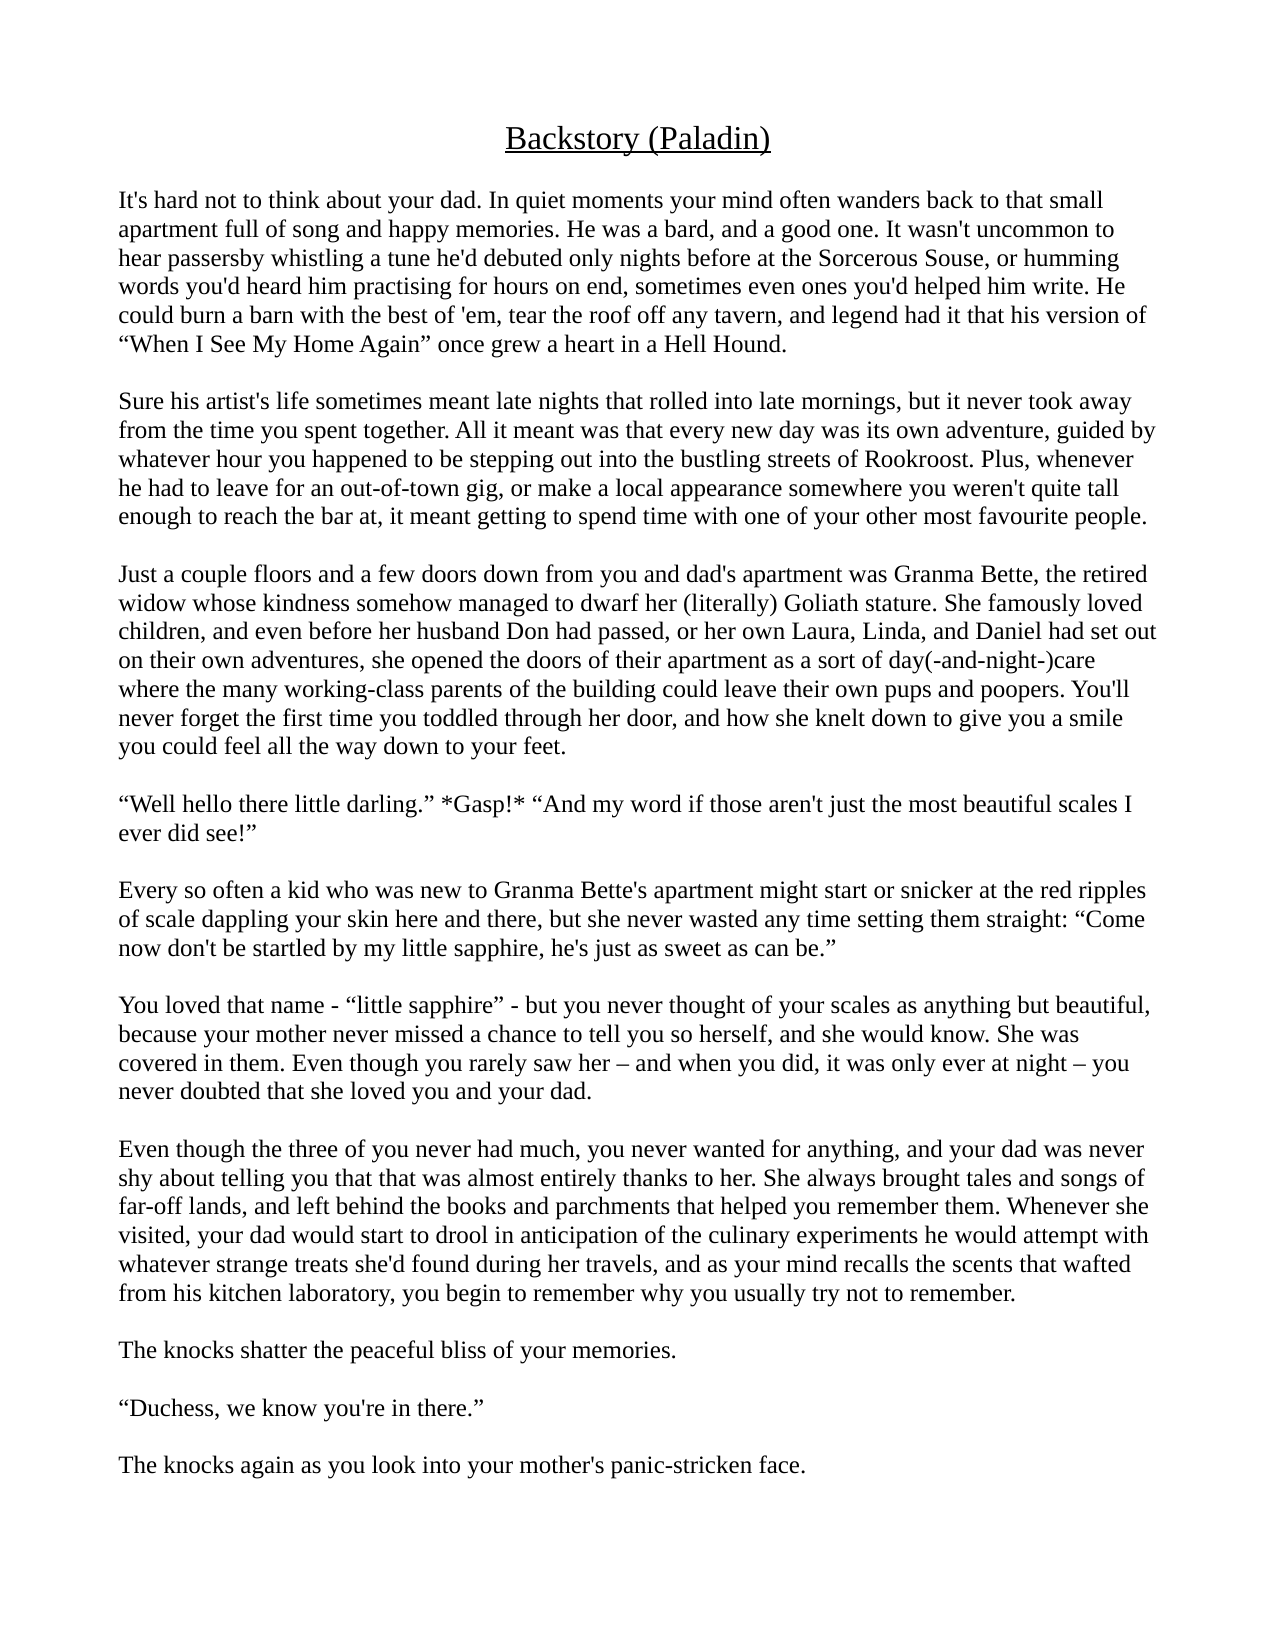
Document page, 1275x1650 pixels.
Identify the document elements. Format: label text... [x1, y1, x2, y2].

text “Duchess, we know you're in there.” [118, 1393, 1157, 1421]
text Even though the three of you never had much, you never wanted for anything, and your dad was never shy about telling you that that was almost entirely thanks to her. She always brought tales and songs of far-off lands, and left behind the books and parchments that helped you remember them. Whenever she visited, your dad would start to drool in anticipation of the culinary experiments he would attempt with whatever strange treats she'd found during her travels, and as your mind recalls the scents that wafted from his kitchen laboratory, you begin to remember why you usually try not to remember. [118, 1134, 1157, 1306]
text It's hard not to think about your dad. In quiet moments your mind often wanders back to that small apartment full of song and happy memories. He was a bard, and a good one. It wasn't uncommon to hear passersby whistling a tune he'd debuted only nights before at the Sorcerous Souse, or humming words you'd heard him practising for hours on end, sometimes even ones you'd helped him write. He could burn a barn with the best of 'em, tear the roof off any tavern, and legend had it that his version of “When I See My Home Again” once grew a heart in a Hell Hound. [118, 185, 1157, 358]
text You loved that name - “little sapphire” - but you never thought of your scales as anything but beautiful, because your mother never missed a chance to tell you so herself, and she would know. She was covered in them. Even though you rarely saw her – and when you did, it was only ever at night – you never doubted that she loved you and your dad. [118, 990, 1157, 1105]
text The knocks shatter the peaceful bliss of your memories. [118, 1335, 1157, 1364]
text Backstory (Paladin) [118, 118, 1157, 156]
text “Well hello there little darling.” *Gasp!* “And my word if those aren't just the most beautiful scales I ever did see!” [118, 789, 1157, 846]
text Just a couple floors and a few doors down from you and dad's apartment was Granma Bette, the retired widow whose kindness somehow managed to dwarf her (literally) Goliath stature. She famously loved children, and even before her husband Don had passed, or her own Laura, Linda, and Daniel had set out on their own adventures, she opened the doors of their apartment as a sort of day(-and-night-)care where the many working-class parents of the building could leave their own pups and poopers. You'll never forget the first time you toddled through her door, and how she knelt down to give you a smile you could feel all the way down to your feet. [118, 559, 1157, 760]
text The knocks again as you look into your mother's panic-stricken face. [118, 1450, 1157, 1479]
text Sure his artist's life sometimes meant late nights that rolled into late mornings, but it never took away from the time you spent together. All it meant was that every new day was its own adventure, guided by whatever hour you happened to be stepping out into the bustling streets of Rookroost. Plus, whenever he had to leave for an out-of-town gig, or make a local appearance somewhere you weren't quite tall enough to reach the bar at, it meant getting to spend time with one of your other most favourite people. [118, 386, 1157, 530]
text Every so often a kid who was new to Granma Bette's apartment might start or snicker at the red ripples of scale dappling your skin here and there, but she never wasted any time setting them straight: “Come now don't be startled by my little sapphire, he's just as sweet as can be.” [118, 875, 1157, 961]
